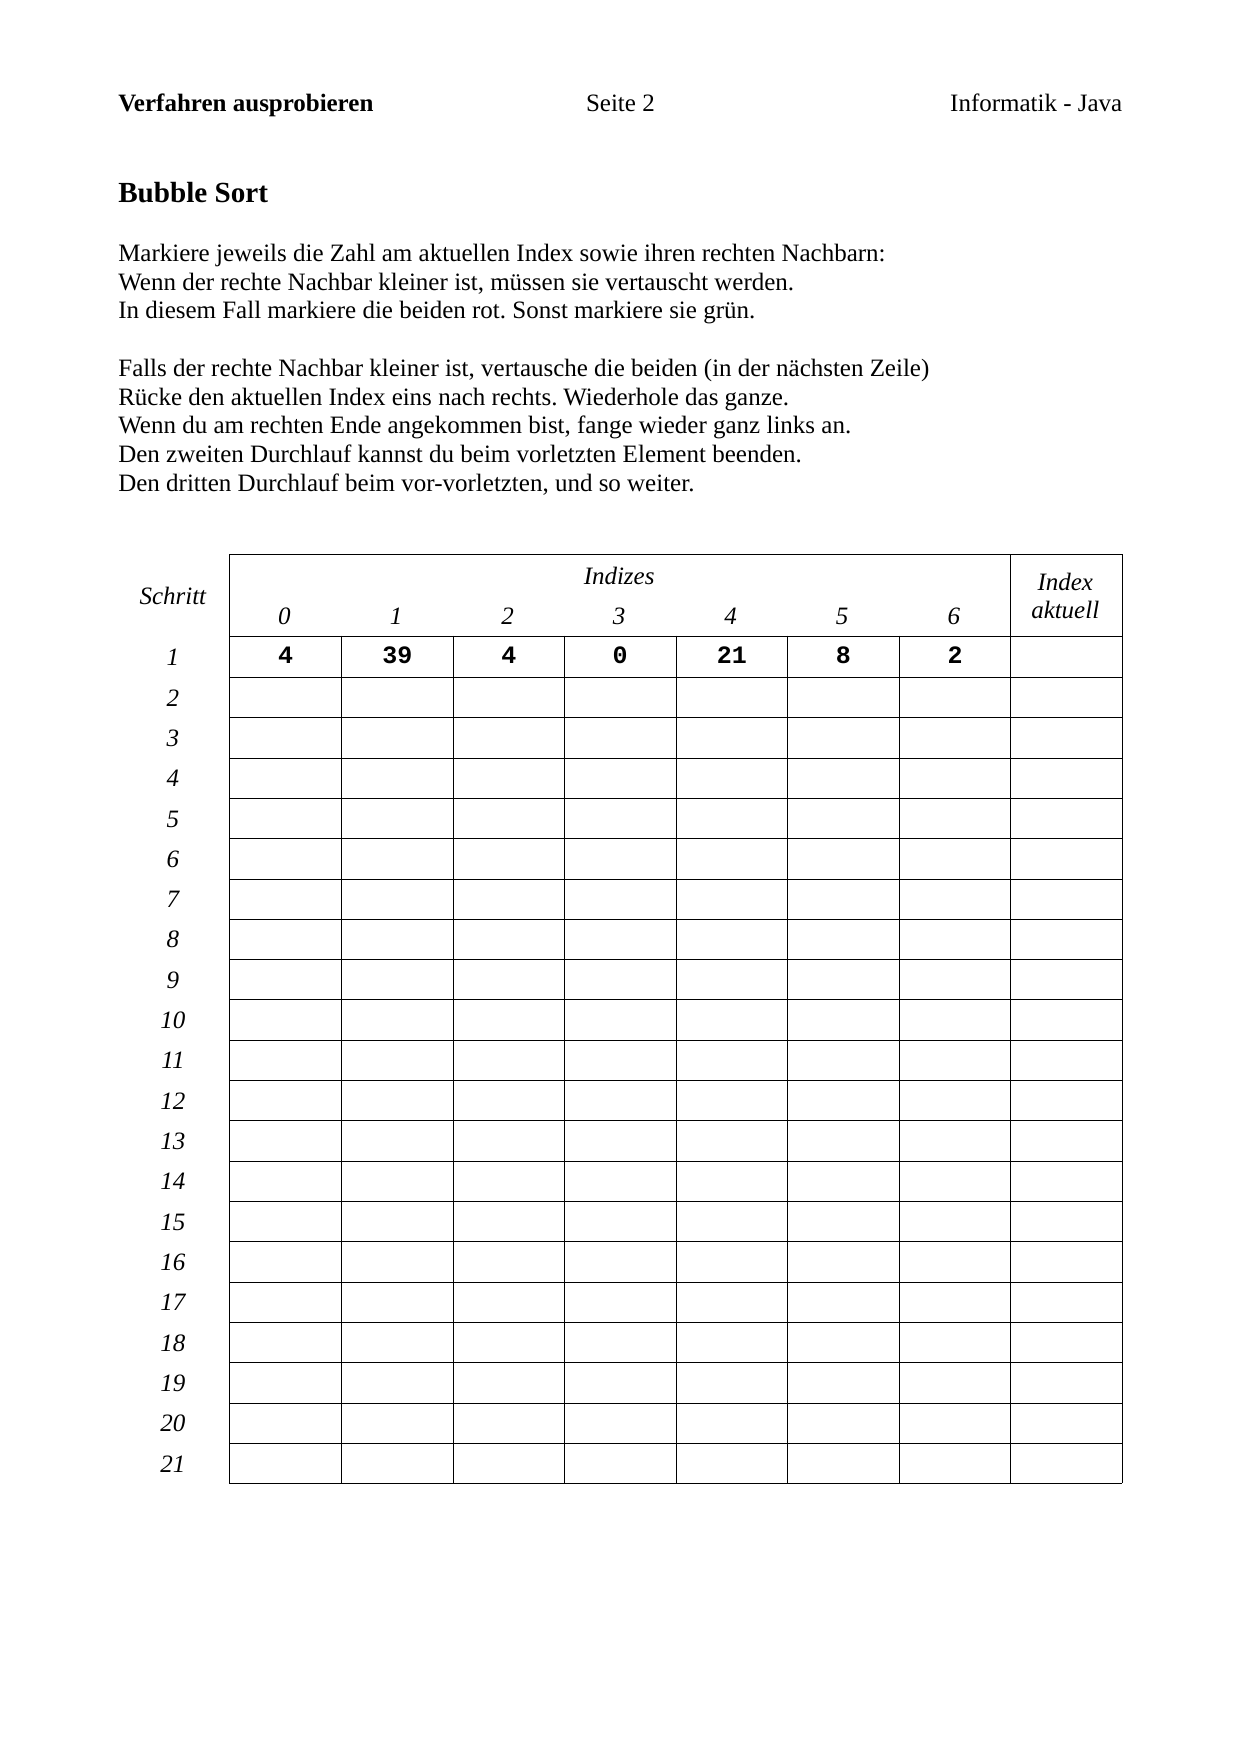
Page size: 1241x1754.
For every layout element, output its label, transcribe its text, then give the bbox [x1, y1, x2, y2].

table_cell [1011, 637, 1122, 677]
table_cell [788, 1162, 899, 1201]
table_cell [342, 1081, 453, 1120]
table_cell 2 [118, 677, 229, 717]
text Falls der rechte Nachbar kleiner ist, vertausche die beiden (in der nächsten Zeile) [118, 353, 1122, 382]
table_cell [565, 1162, 676, 1201]
table_cell [1011, 1242, 1122, 1282]
table_cell [1011, 920, 1122, 959]
table_cell 17 [118, 1282, 229, 1322]
text Wenn der rechte Nachbar kleiner ist, müssen sie vertauscht werden. [118, 267, 1122, 295]
table_cell [900, 839, 1010, 878]
table_cell 2 [900, 637, 1010, 677]
table_cell [454, 1162, 564, 1201]
table_cell [230, 718, 341, 757]
table_cell [565, 1444, 676, 1483]
table_cell [1011, 1323, 1122, 1362]
table_cell 15 [118, 1201, 229, 1241]
table_cell [342, 1000, 453, 1040]
table_cell [342, 1404, 453, 1443]
table_cell [565, 1242, 676, 1282]
table_cell [900, 1000, 1010, 1040]
table_cell [677, 1000, 787, 1040]
table_cell [1011, 718, 1122, 757]
table_cell [1011, 1000, 1122, 1040]
table_cell [677, 1202, 787, 1241]
table_cell 3 [118, 717, 229, 757]
table_cell [230, 1323, 341, 1362]
table_cell [900, 759, 1010, 798]
table_cell [677, 1444, 787, 1483]
table_cell [900, 1121, 1010, 1161]
table_cell [900, 1363, 1010, 1402]
table_cell 0 [230, 595, 341, 636]
table_cell [677, 1121, 787, 1161]
table_cell 1 [118, 636, 229, 677]
table_cell [565, 1000, 676, 1040]
table_cell 1 [341, 595, 453, 636]
table_cell [788, 718, 899, 757]
table_cell 4 [676, 595, 787, 636]
table_header Schritt [118, 554, 229, 636]
table_cell [565, 678, 676, 717]
table_cell 4 [454, 637, 564, 677]
table_cell [900, 880, 1010, 919]
table_cell [565, 1363, 676, 1402]
table_header Indizes [230, 555, 1010, 595]
table_cell [1011, 799, 1122, 838]
table_cell [454, 880, 564, 919]
table_cell [900, 1444, 1010, 1483]
table_cell [565, 1283, 676, 1322]
table_cell [900, 799, 1010, 838]
table_cell [788, 839, 899, 878]
table_cell [342, 1242, 453, 1282]
table_cell [342, 1283, 453, 1322]
table_cell [1011, 678, 1122, 717]
table_cell [788, 920, 899, 959]
table_cell [900, 1162, 1010, 1201]
table_cell [342, 678, 453, 717]
table_cell [900, 1041, 1010, 1080]
table_cell [230, 678, 341, 717]
table_cell [677, 1041, 787, 1080]
table_cell [230, 880, 341, 919]
table_cell [788, 1283, 899, 1322]
table_cell [342, 880, 453, 919]
table_cell [454, 678, 564, 717]
table_cell [454, 1041, 564, 1080]
table_cell [565, 759, 676, 798]
table_cell [565, 880, 676, 919]
table_cell [454, 799, 564, 838]
table_cell [788, 1000, 899, 1040]
table_cell [342, 1323, 453, 1362]
text Rücke den aktuellen Index eins nach rechts. Wiederhole das ganze. [118, 382, 1122, 410]
table_cell [788, 1202, 899, 1241]
table_cell [454, 1081, 564, 1120]
table_cell [1011, 759, 1122, 798]
table_cell [454, 960, 564, 999]
table_cell [342, 1162, 453, 1201]
table_cell [900, 1242, 1010, 1282]
table_cell [788, 960, 899, 999]
table_cell [677, 1162, 787, 1201]
table_cell 4 [118, 758, 229, 798]
table_cell [677, 880, 787, 919]
table_cell 19 [118, 1362, 229, 1402]
table_cell [788, 1404, 899, 1443]
table_cell [342, 1202, 453, 1241]
table_cell [454, 1000, 564, 1040]
table_cell [900, 1081, 1010, 1120]
table_cell 3 [564, 595, 676, 636]
table_cell [900, 960, 1010, 999]
table_cell [342, 1121, 453, 1161]
table_cell [1011, 1363, 1122, 1402]
table_cell [677, 1404, 787, 1443]
table_cell 2 [453, 595, 564, 636]
table_cell [565, 1121, 676, 1161]
table_cell 7 [118, 879, 229, 919]
table_cell [454, 759, 564, 798]
table_cell [230, 1000, 341, 1040]
table_cell [230, 1242, 341, 1282]
table_cell [788, 1121, 899, 1161]
table_cell [230, 1363, 341, 1402]
table_cell [230, 1121, 341, 1161]
table_cell [342, 839, 453, 878]
table_cell [342, 718, 453, 757]
table_cell [1011, 1162, 1122, 1201]
table_cell [454, 1323, 564, 1362]
table_cell [565, 799, 676, 838]
table_cell [677, 1081, 787, 1120]
table_cell [1011, 1081, 1122, 1120]
table_cell [565, 920, 676, 959]
table_cell [342, 1444, 453, 1483]
table_cell [230, 920, 341, 959]
table_cell [565, 1202, 676, 1241]
table_cell [565, 718, 676, 757]
table_cell [565, 1323, 676, 1362]
table_cell [788, 1242, 899, 1282]
table_cell [454, 1121, 564, 1161]
table_cell [230, 1444, 341, 1483]
table_cell [900, 678, 1010, 717]
table_cell [454, 1363, 564, 1402]
table_cell [677, 718, 787, 757]
table_cell 12 [118, 1080, 229, 1120]
table_cell [342, 1363, 453, 1402]
table_cell [454, 920, 564, 959]
table_cell [230, 799, 341, 838]
table_cell [230, 1283, 341, 1322]
table_cell 6 [118, 838, 229, 878]
table_cell [1011, 1283, 1122, 1322]
table_cell [1011, 1202, 1122, 1241]
table_cell [565, 1404, 676, 1443]
table_cell [788, 1444, 899, 1483]
table_cell [230, 839, 341, 878]
table_cell [677, 1363, 787, 1402]
table_cell [788, 1041, 899, 1080]
table_cell [900, 718, 1010, 757]
text Den zweiten Durchlauf kannst du beim vorletzten Element beenden. [118, 439, 1122, 468]
table_cell [230, 1041, 341, 1080]
table_cell [230, 759, 341, 798]
table_cell [230, 960, 341, 999]
table_cell [788, 1323, 899, 1362]
table_cell 9 [118, 959, 229, 999]
table_cell [788, 759, 899, 798]
table_cell 0 [565, 637, 676, 677]
table_cell [1011, 1041, 1122, 1080]
table_cell 21 [118, 1443, 229, 1483]
table_cell [454, 1283, 564, 1322]
table_cell [342, 920, 453, 959]
table_cell [677, 1242, 787, 1282]
table_cell [565, 960, 676, 999]
table_cell 10 [118, 999, 229, 1040]
table_cell [677, 1323, 787, 1362]
table_cell [1011, 1121, 1122, 1161]
table_cell 5 [787, 595, 899, 636]
table_cell [454, 1242, 564, 1282]
table_cell 8 [118, 919, 229, 959]
table_cell [1011, 1444, 1122, 1483]
table_cell 21 [677, 637, 787, 677]
table_cell [230, 1404, 341, 1443]
text Den dritten Durchlauf beim vor-vorletzten, und so weiter. [118, 468, 1122, 497]
table_cell [900, 920, 1010, 959]
table_cell [677, 678, 787, 717]
table_cell [230, 1081, 341, 1120]
table_cell [1011, 960, 1122, 999]
table_cell 8 [788, 637, 899, 677]
table_cell [788, 1081, 899, 1120]
table_cell [788, 1363, 899, 1402]
table_cell [454, 1444, 564, 1483]
table_cell [900, 1283, 1010, 1322]
table_cell [677, 799, 787, 838]
text In diesem Fall markiere die beiden rot. Sonst markiere sie grün. [118, 295, 1122, 324]
table_cell [342, 799, 453, 838]
table_cell 6 [899, 595, 1010, 636]
table_cell [342, 1041, 453, 1080]
table_cell [1011, 880, 1122, 919]
table_cell 39 [342, 637, 453, 677]
table_cell [900, 1404, 1010, 1443]
table_cell [454, 839, 564, 878]
table_cell [677, 759, 787, 798]
table_cell [1011, 1404, 1122, 1443]
table_cell [900, 1323, 1010, 1362]
table_cell [565, 1041, 676, 1080]
table_cell 4 [230, 637, 341, 677]
table_cell 16 [118, 1241, 229, 1282]
table_cell [677, 1283, 787, 1322]
table_cell [900, 1202, 1010, 1241]
table_cell [230, 1162, 341, 1201]
table_cell 11 [118, 1040, 229, 1080]
table_cell [342, 759, 453, 798]
table_cell [1011, 839, 1122, 878]
table_cell 18 [118, 1322, 229, 1362]
table_cell [454, 1404, 564, 1443]
table_cell 5 [118, 798, 229, 838]
text Wenn du am rechten Ende angekommen bist, fange wieder ganz links an. [118, 410, 1122, 439]
table_cell [677, 920, 787, 959]
table_cell [342, 960, 453, 999]
table_header Index aktuell [1011, 555, 1122, 636]
table_cell [788, 880, 899, 919]
table_cell 14 [118, 1161, 229, 1201]
table_cell [677, 839, 787, 878]
table_cell 13 [118, 1120, 229, 1161]
table_cell [788, 799, 899, 838]
table_cell [565, 1081, 676, 1120]
table_cell [565, 839, 676, 878]
text Bubble Sort [118, 176, 1122, 209]
table_cell [454, 718, 564, 757]
table_cell [454, 1202, 564, 1241]
table_cell [788, 678, 899, 717]
table_cell [230, 1202, 341, 1241]
table_cell 20 [118, 1403, 229, 1443]
text Markiere jeweils die Zahl am aktuellen Index sowie ihren rechten Nachbarn: [118, 238, 1122, 267]
table_cell [677, 960, 787, 999]
